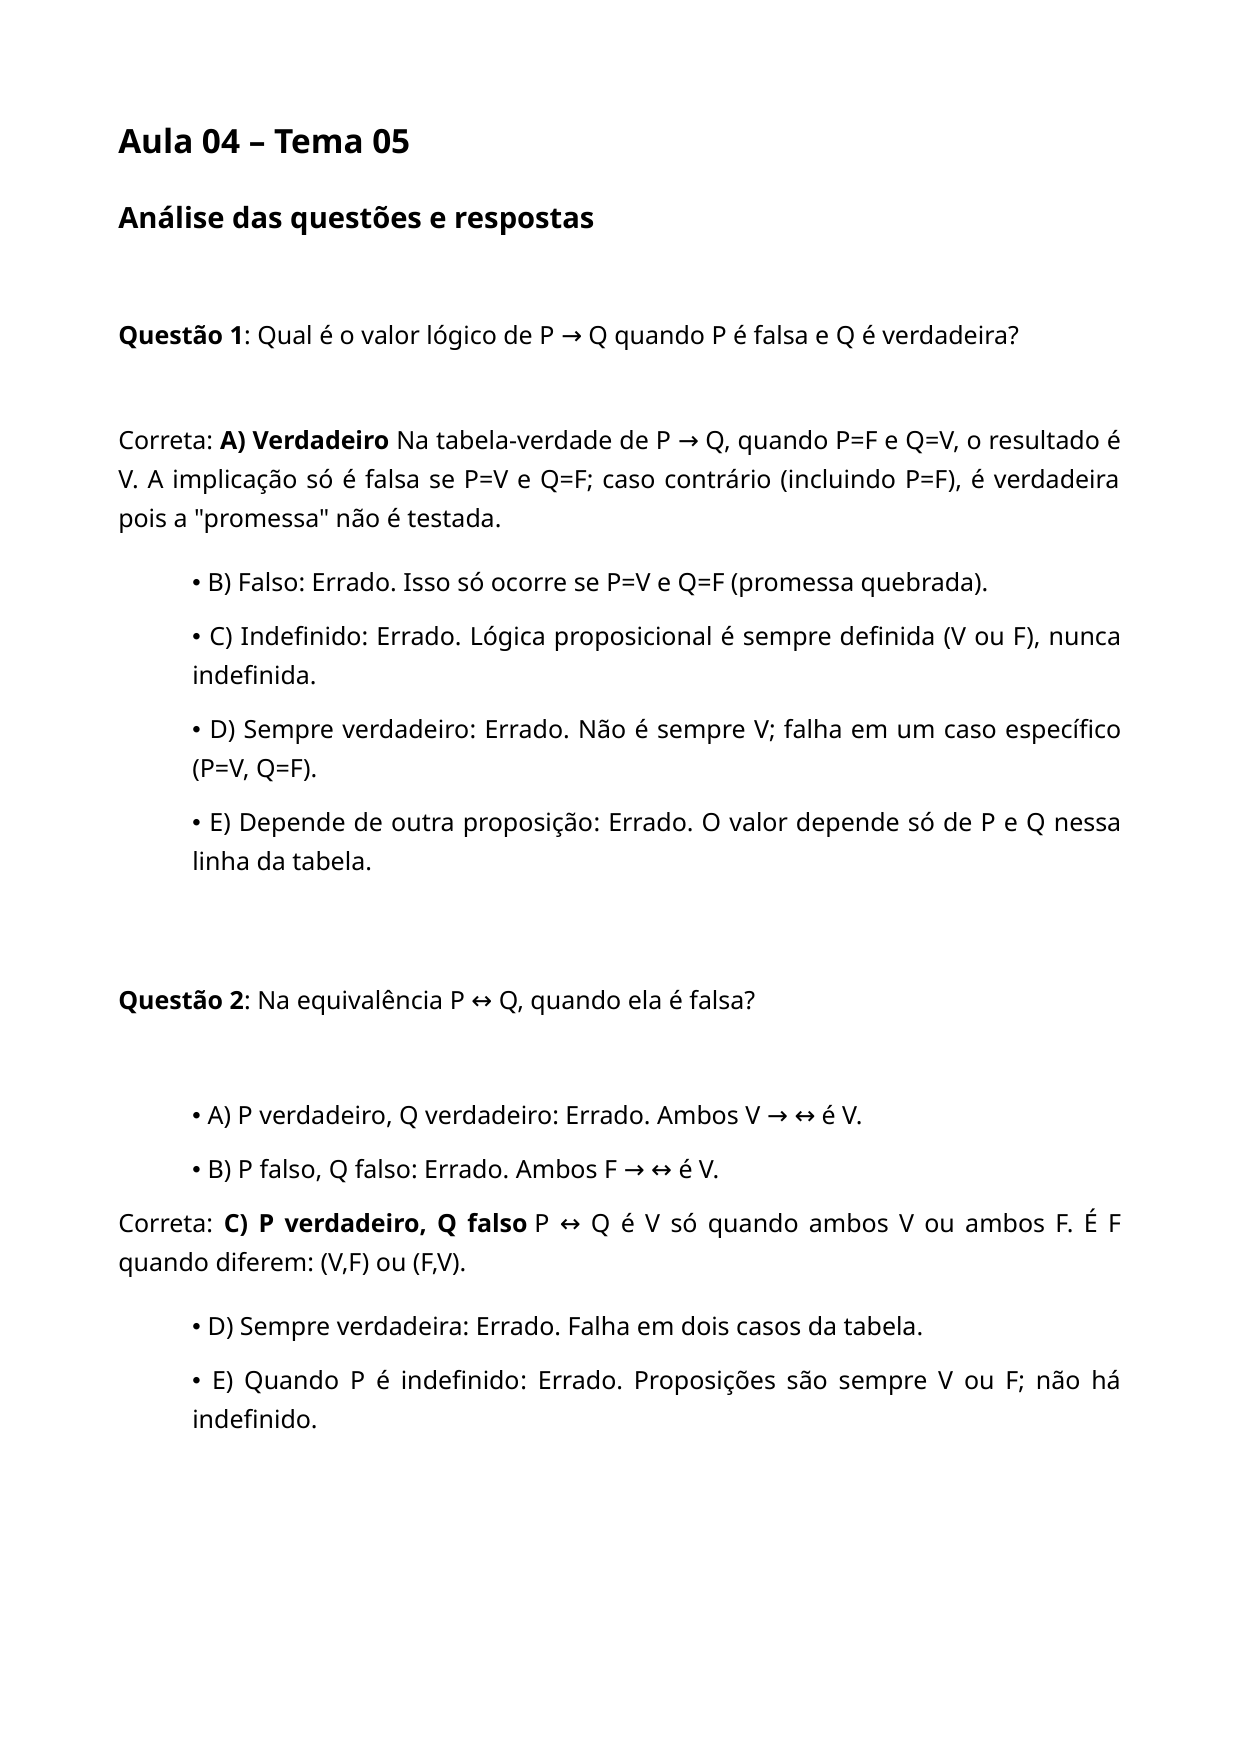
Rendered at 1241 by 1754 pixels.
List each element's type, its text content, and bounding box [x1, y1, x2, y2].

subtitle Questão 2: Na equivalência P ↔ Q, quando ela é falsa? [118, 983, 1122, 1017]
list D) Sempre verdadeira: Errado. Falha em dois casos da tabela. [118, 1308, 1122, 1343]
list B) P falso, Q falso: Errado. Ambos F → ↔ é V. [118, 1151, 1122, 1186]
text Análise das questões e respostas [118, 163, 1122, 237]
text Correta: A) Verdadeiro Na tabela-verdade de P → Q, quando P=F e Q=V, o resultado é V. A implicação só é falsa se P=V e Q=F; caso contrário (incluindo P=F), é verdadeira pois a "promessa" não é testada. [118, 422, 1122, 535]
list B) Falso: Errado. Isso só ocorre se P=V e Q=F (promessa quebrada). [118, 565, 1122, 599]
list C) Indefinido: Errado. Lógica proposicional é sempre definida (V ou F), nunca indefinida. [118, 619, 1122, 692]
subtitle Questão 1: Qual é o valor lógico de P → Q quando P é falsa e Q é verdadeira? [118, 318, 1122, 352]
text Aula 04 – Tema 05 [118, 118, 1122, 163]
list E) Quando P é indefinido: Errado. Proposições são sempre V ou F; não há indefinido. [118, 1362, 1122, 1436]
list E) Depende de outra proposição: Errado. O valor depende só de P e Q nessa linha da tabela. [118, 804, 1122, 878]
text Correta: C) P verdadeiro, Q falso P ↔ Q é V só quando ambos V ou ambos F. É F quando diferem: (V,F) ou (F,V). [118, 1205, 1122, 1278]
list D) Sempre verdadeiro: Errado. Não é sempre V; falha em um caso específico (P=V, Q=F). [118, 712, 1122, 785]
list A) P verdadeiro, Q verdadeiro: Errado. Ambos V → ↔ é V. [118, 1098, 1122, 1132]
